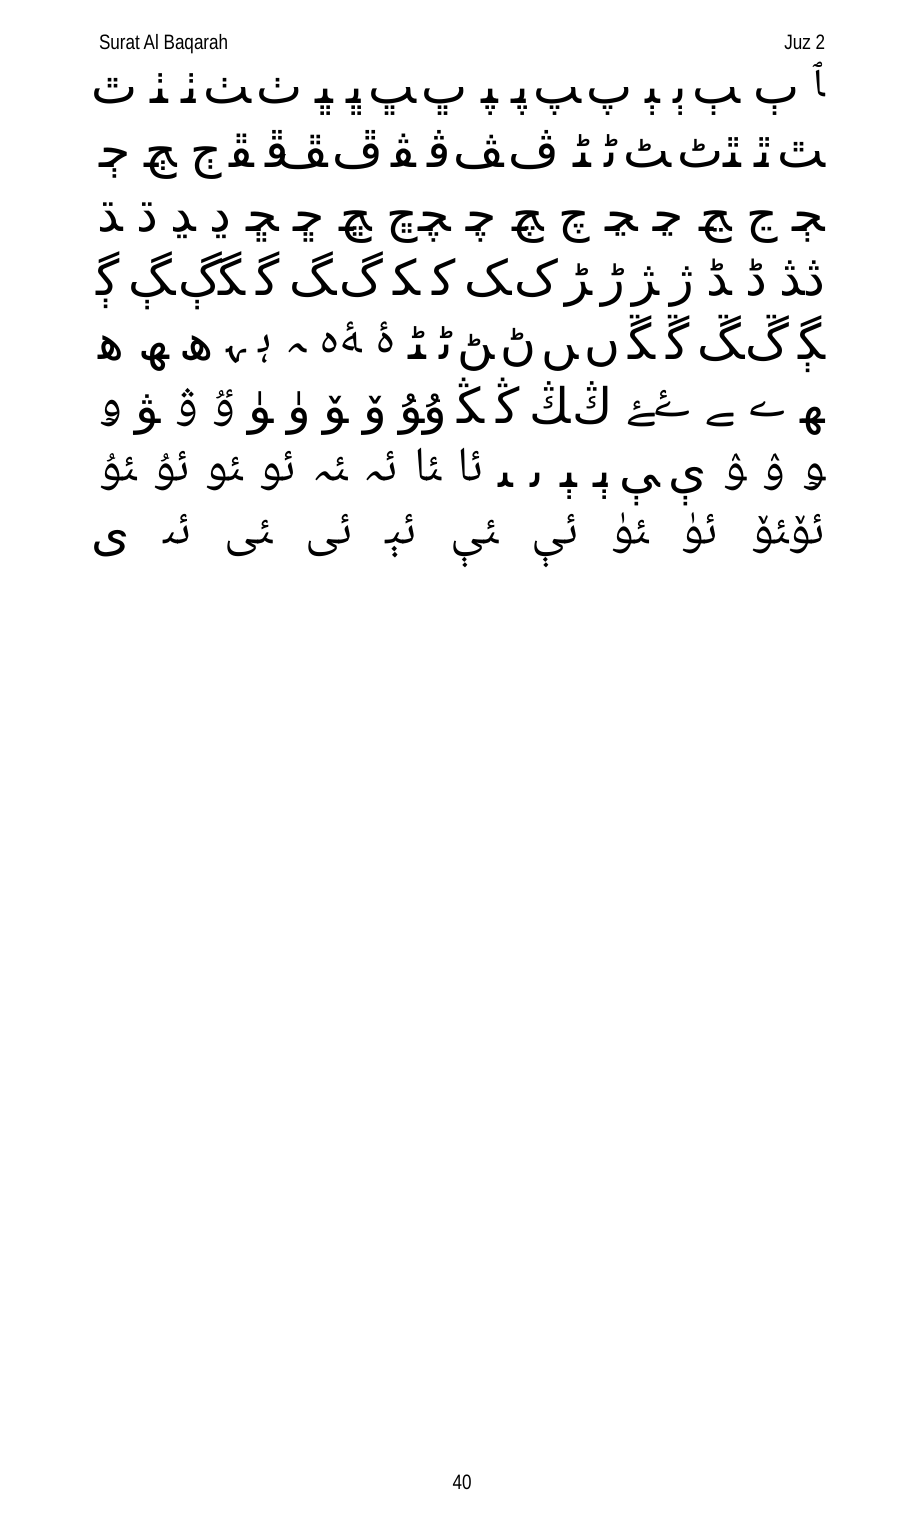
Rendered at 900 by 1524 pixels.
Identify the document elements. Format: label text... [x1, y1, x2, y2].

text ﭑ ﭒ ﭓ ﭔ ﭕ ﭖ ﭗ ﭘ ﭙ ﭚ ﭛ ﭜ ﭝ ﭞ ﭟ ﭠ ﭡ ﭢ ﭣ ﭤ ﭥﭦ ﭧ ﭨ ﭩ ﭪ ﭫ ﭬ ﭭ ﭮ ﭯﭰ ﭱ ﭲ ﭳ ﭴ ﭵ ﭶ ﭷ ﭸ ﭹ ﭺ ﭻ ﭼ ﭽﭾ ﭿ ﮀ ﮁ ﮂ ﮃ ﮄ ﮅ ﮆﮇ ﮈ ﮉ ﮊ ﮋ ﮌ ﮍ ﮎ ﮏ ﮐ ﮑ ﮒ ﮓ ﮔ ﮕﮖ ﮗ ﮘ ﮙ ﮚ ﮛ ﮜ ﮝ ﮞ ﮟ ﮠ ﮡ ﮢ ﮣ ﮤ ﮥﮦ ﮧ ﮨ ﮩ ﮪ ﮫ ﮬ ﮭ ﮮ ﮯ ﮰﮱ ﯓ ﯔ ﯕ ﯖ ﯗﯘ ﯙ ﯚ ﯛ ﯜ ﯝ ﯞ ﯟ ﯠ ﯡ ﯢ ﯣ ﯤ ﯥ ﯦ ﯧ ﯨ ﯩ ﯪ ﯫ ﯬ ﯭ ﯮ ﯯ ﯰ ﯱ ﯲﯳ ﯴ ﯵ ﯶ ﯷ ﯸ ﯹ ﯺ ﯻ ﯼ [99, 60, 825, 571]
